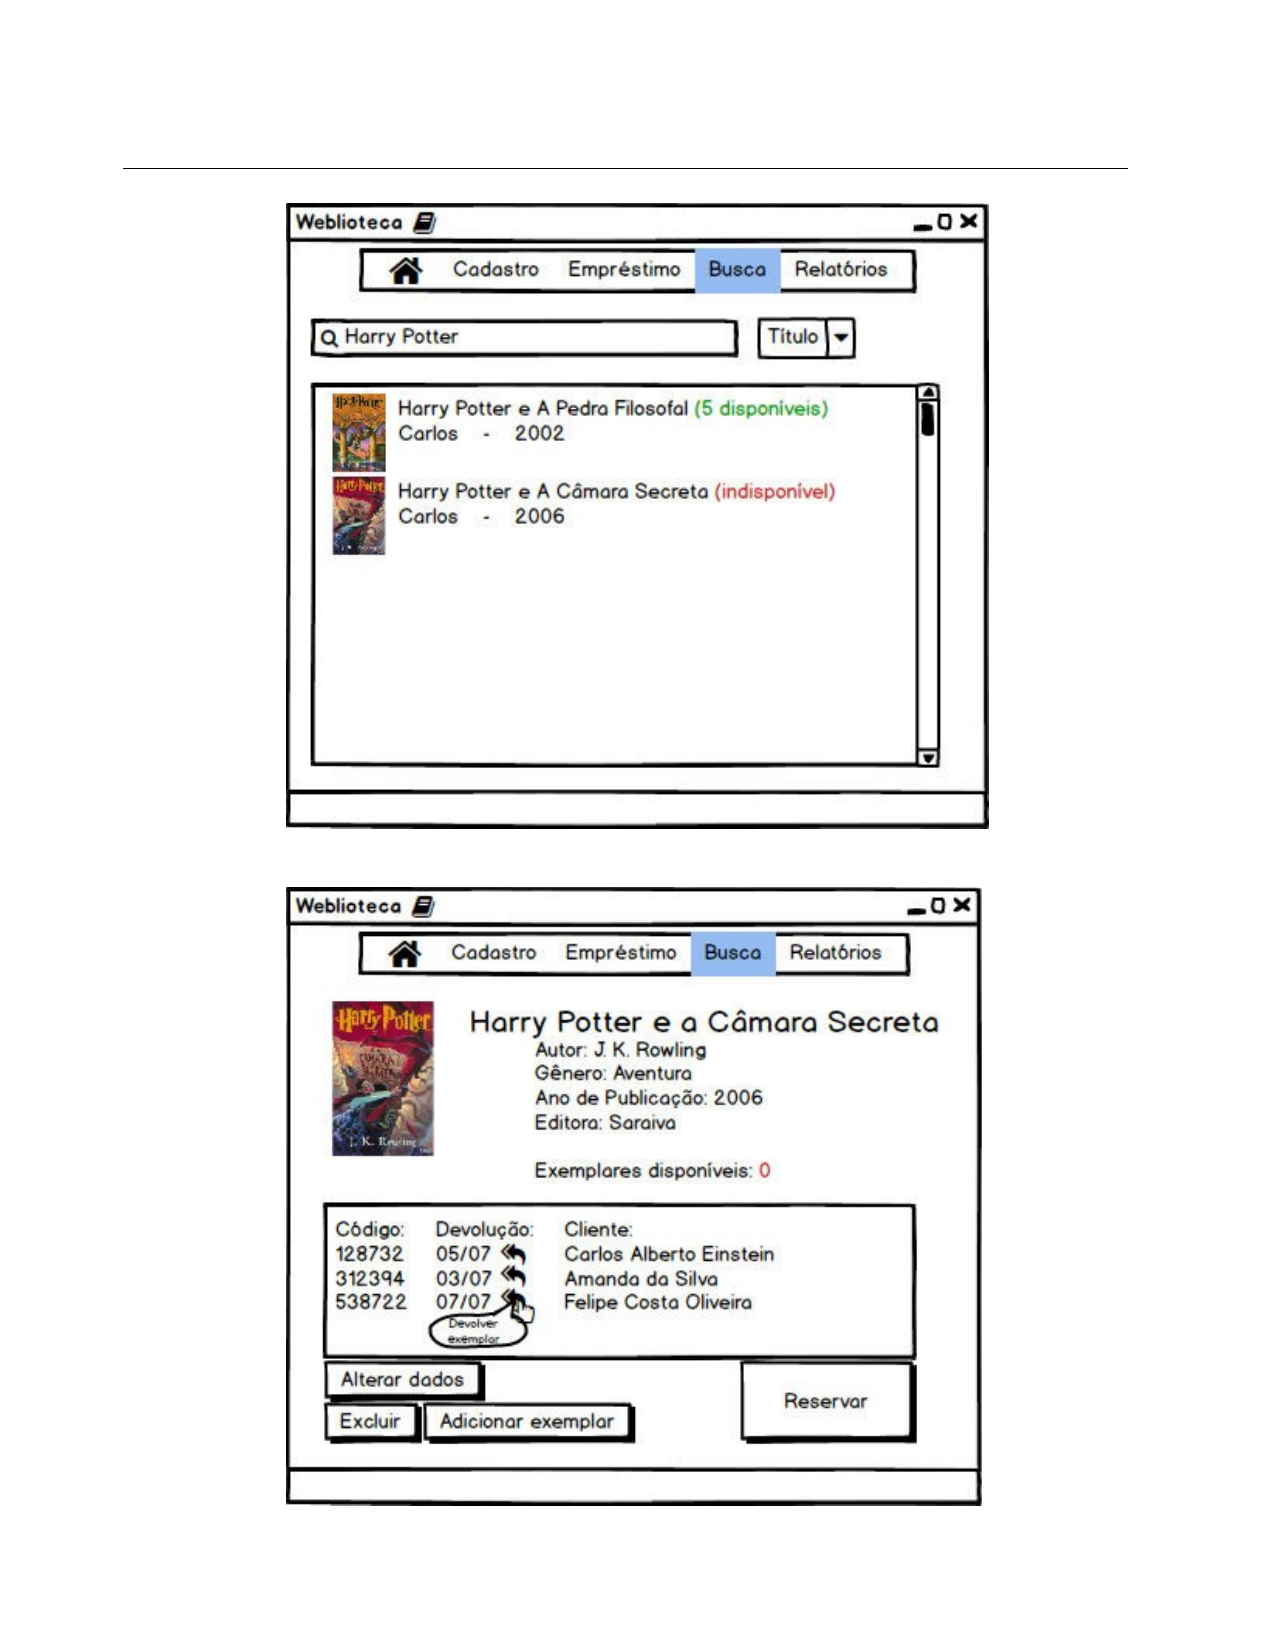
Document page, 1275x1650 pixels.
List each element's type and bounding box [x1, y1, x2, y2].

picture [286, 887, 982, 1506]
picture [286, 203, 989, 829]
